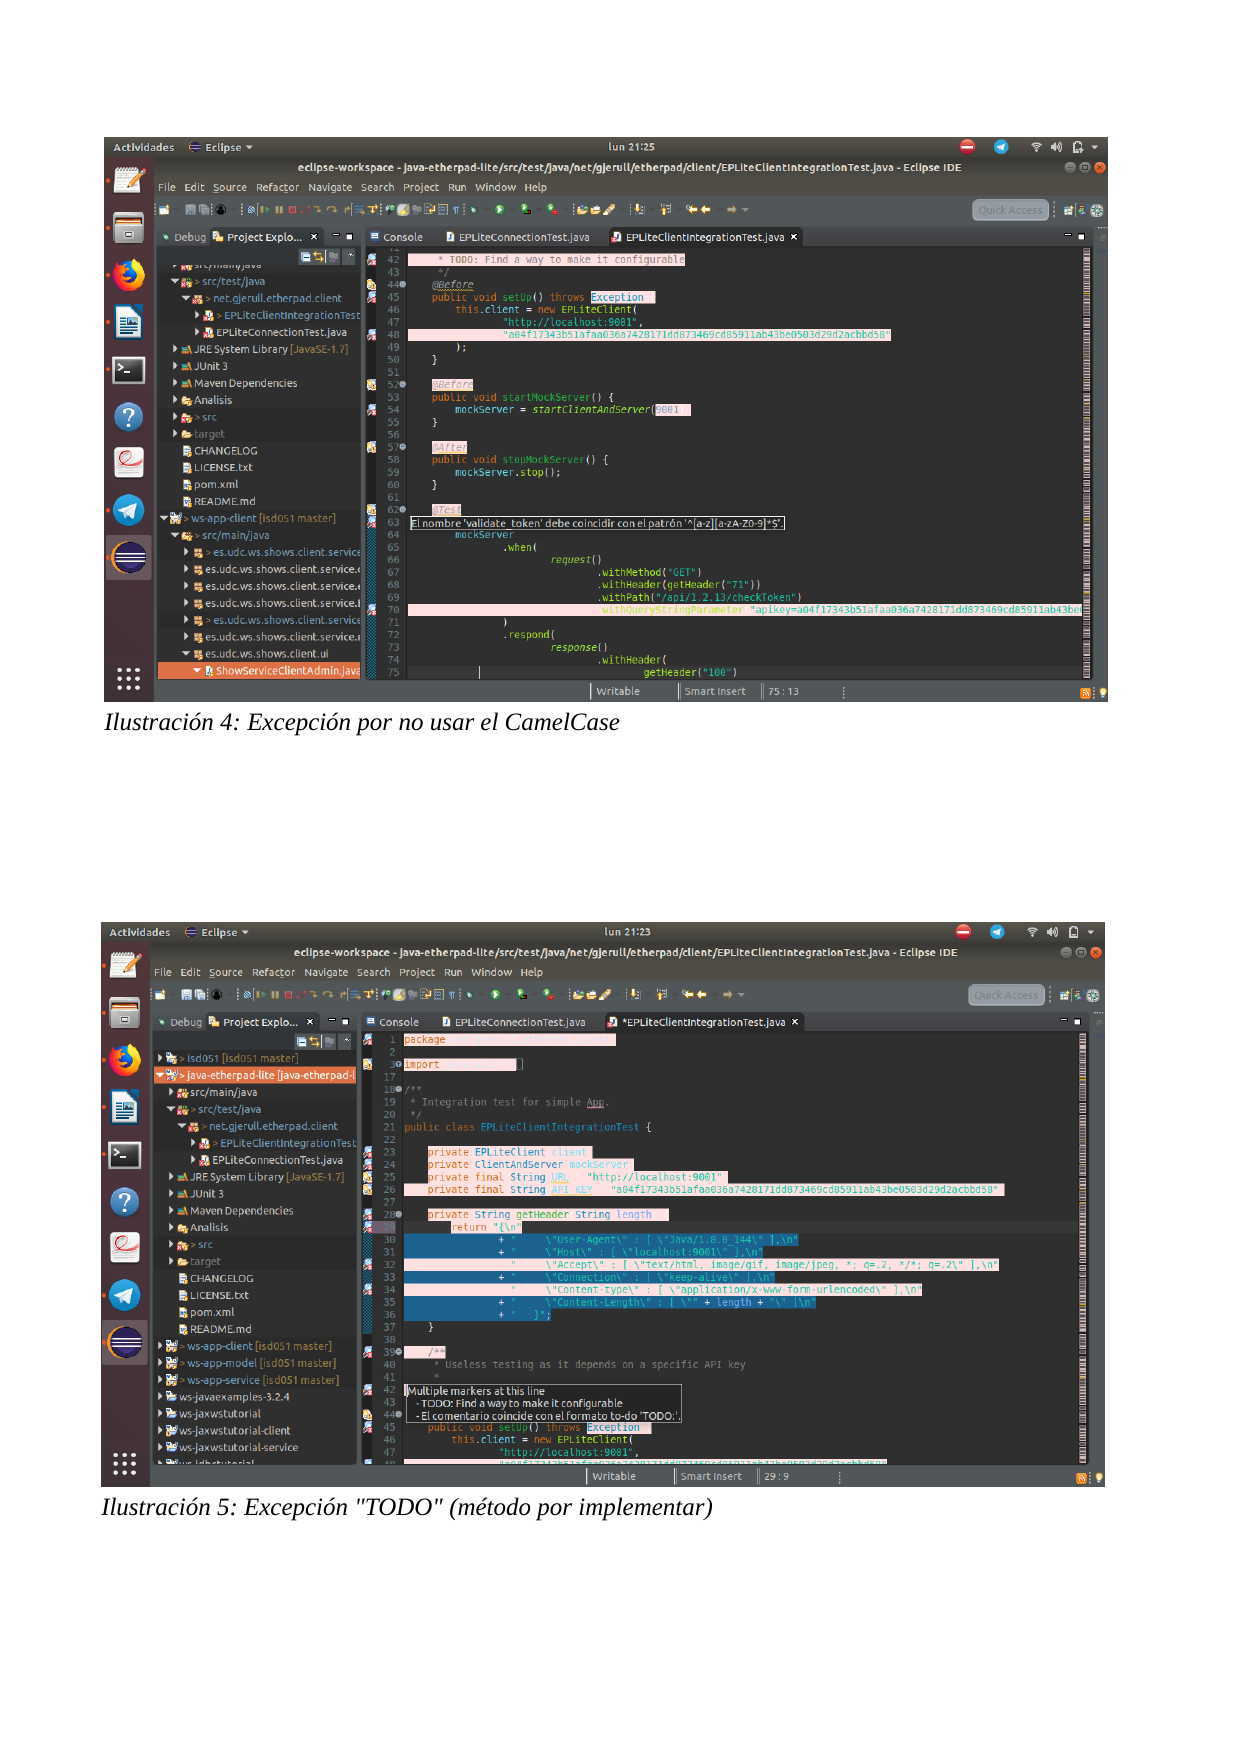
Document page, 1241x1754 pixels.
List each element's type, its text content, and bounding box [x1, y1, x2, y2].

text Ilustración 5: Excepción "TODO" (método por implementar) [101, 1487, 1105, 1521]
picture [101, 922, 1105, 1487]
text Ilustración 4: Excepción por no usar el CamelCase [104, 702, 1108, 736]
picture [104, 137, 1108, 702]
